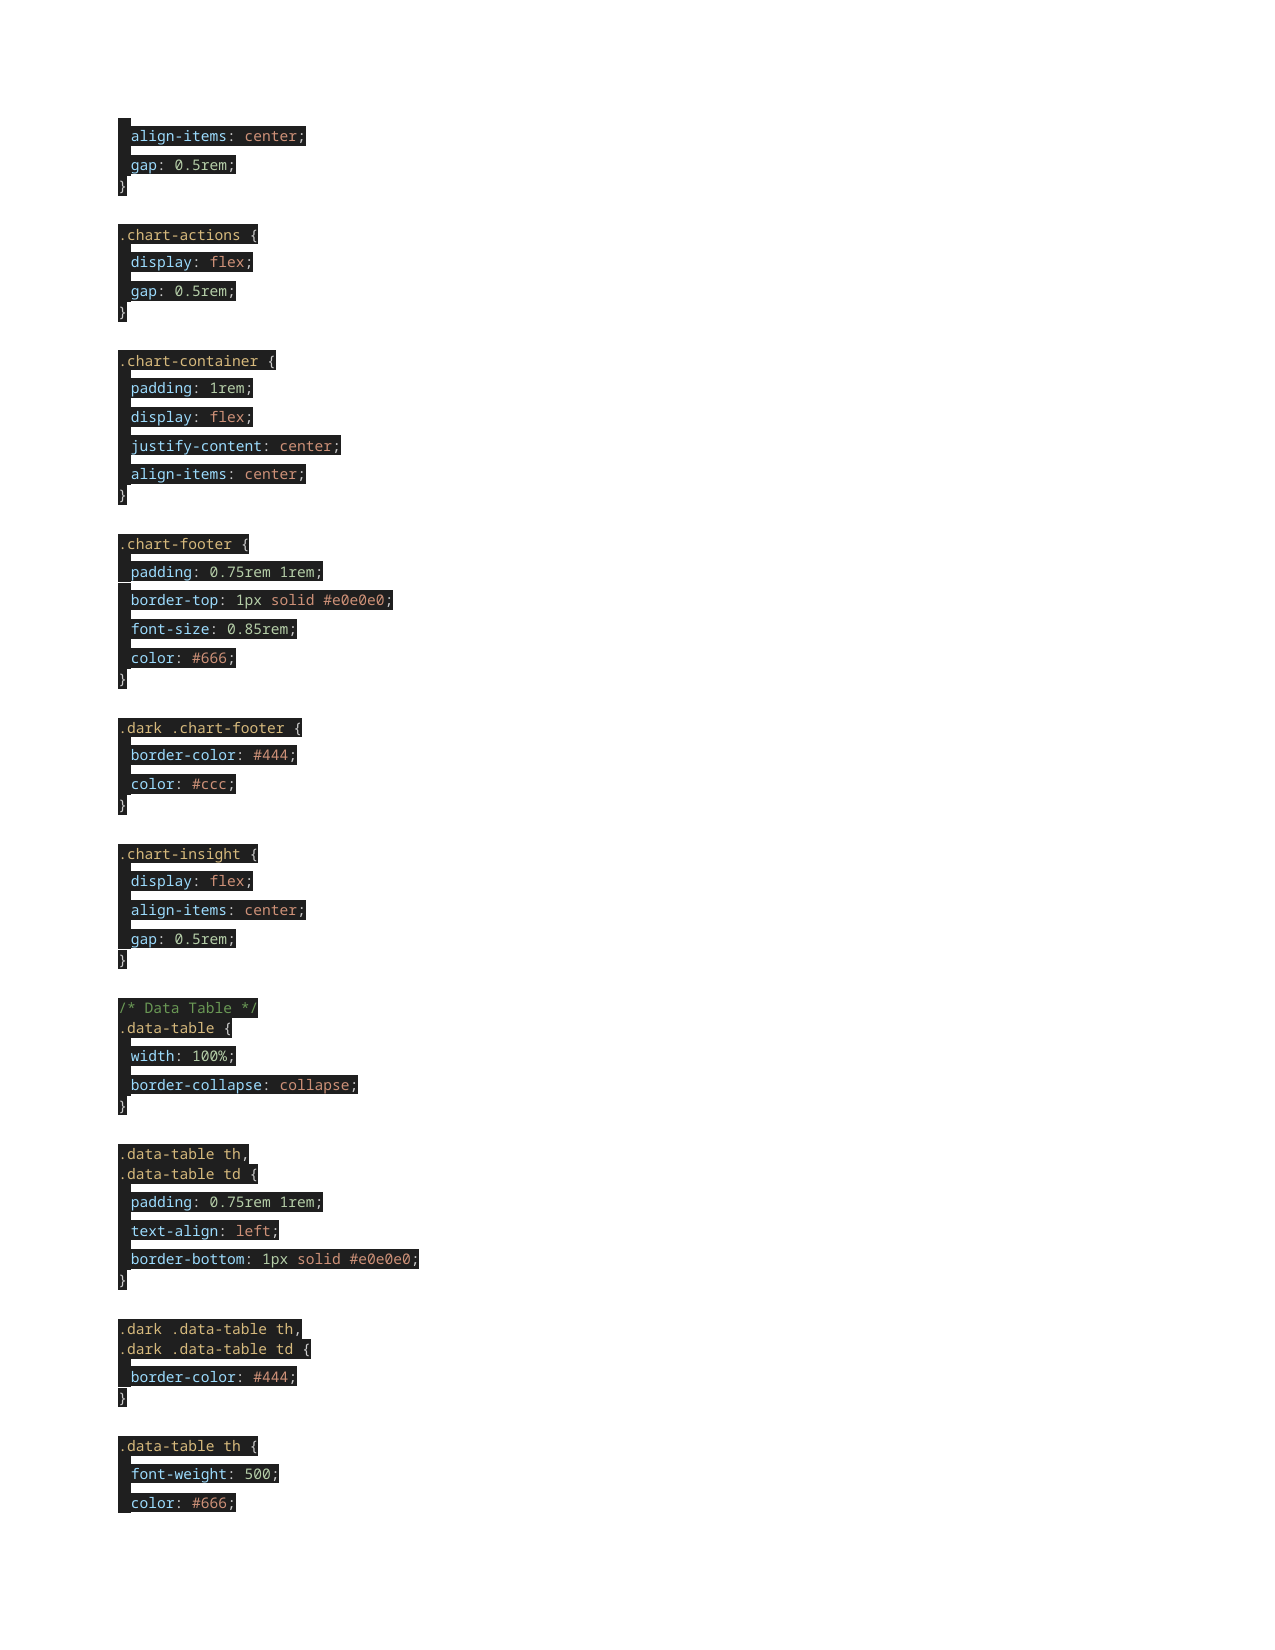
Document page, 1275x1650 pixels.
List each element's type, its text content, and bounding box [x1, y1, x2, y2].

text } [118, 795, 1157, 815]
text /* Data Table */ [118, 998, 1157, 1018]
text color: #666; [118, 640, 1157, 669]
text font-size: 0.85rem; [118, 611, 1157, 640]
text font-weight: 500; [118, 1456, 1157, 1485]
text } [118, 1096, 1157, 1115]
text align-items: center; [118, 892, 1157, 921]
text border-top: 1px solid #e0e0e0; [118, 582, 1157, 611]
text } [118, 1270, 1157, 1290]
text gap: 0.5rem; [118, 147, 1157, 176]
text } [118, 1387, 1157, 1407]
text border-collapse: collapse; [118, 1067, 1157, 1096]
text .chart-footer { [118, 534, 1157, 554]
text } [118, 669, 1157, 689]
text .dark .data-table td { [118, 1339, 1157, 1359]
text padding: 1rem; [118, 370, 1157, 399]
text .chart-insight { [118, 843, 1157, 863]
text color: #ccc; [118, 766, 1157, 795]
text gap: 0.5rem; [118, 273, 1157, 302]
text .chart-container { [118, 350, 1157, 370]
text } [118, 176, 1157, 196]
text padding: 0.75rem 1rem; [118, 1184, 1157, 1213]
text } [118, 949, 1157, 969]
text align-items: center; [118, 456, 1157, 485]
text width: 100%; [118, 1038, 1157, 1067]
text display: flex; [118, 863, 1157, 892]
text } [118, 485, 1157, 505]
text border-color: #444; [118, 737, 1157, 766]
text color: #666; [118, 1485, 1157, 1513]
text text-align: left; [118, 1213, 1157, 1241]
text gap: 0.5rem; [118, 921, 1157, 949]
text .dark .chart-footer { [118, 717, 1157, 737]
text align-items: center; [118, 118, 1157, 147]
text .data-table th, [118, 1144, 1157, 1164]
text border-color: #444; [118, 1359, 1157, 1387]
text padding: 0.75rem 1rem; [118, 554, 1157, 582]
text } [118, 302, 1157, 322]
text display: flex; [118, 399, 1157, 428]
text justify-content: center; [118, 428, 1157, 456]
text .chart-actions { [118, 224, 1157, 244]
text .dark .data-table th, [118, 1319, 1157, 1339]
text .data-table th { [118, 1436, 1157, 1456]
text border-bottom: 1px solid #e0e0e0; [118, 1241, 1157, 1270]
text display: flex; [118, 244, 1157, 273]
text .data-table td { [118, 1164, 1157, 1184]
text .data-table { [118, 1018, 1157, 1038]
